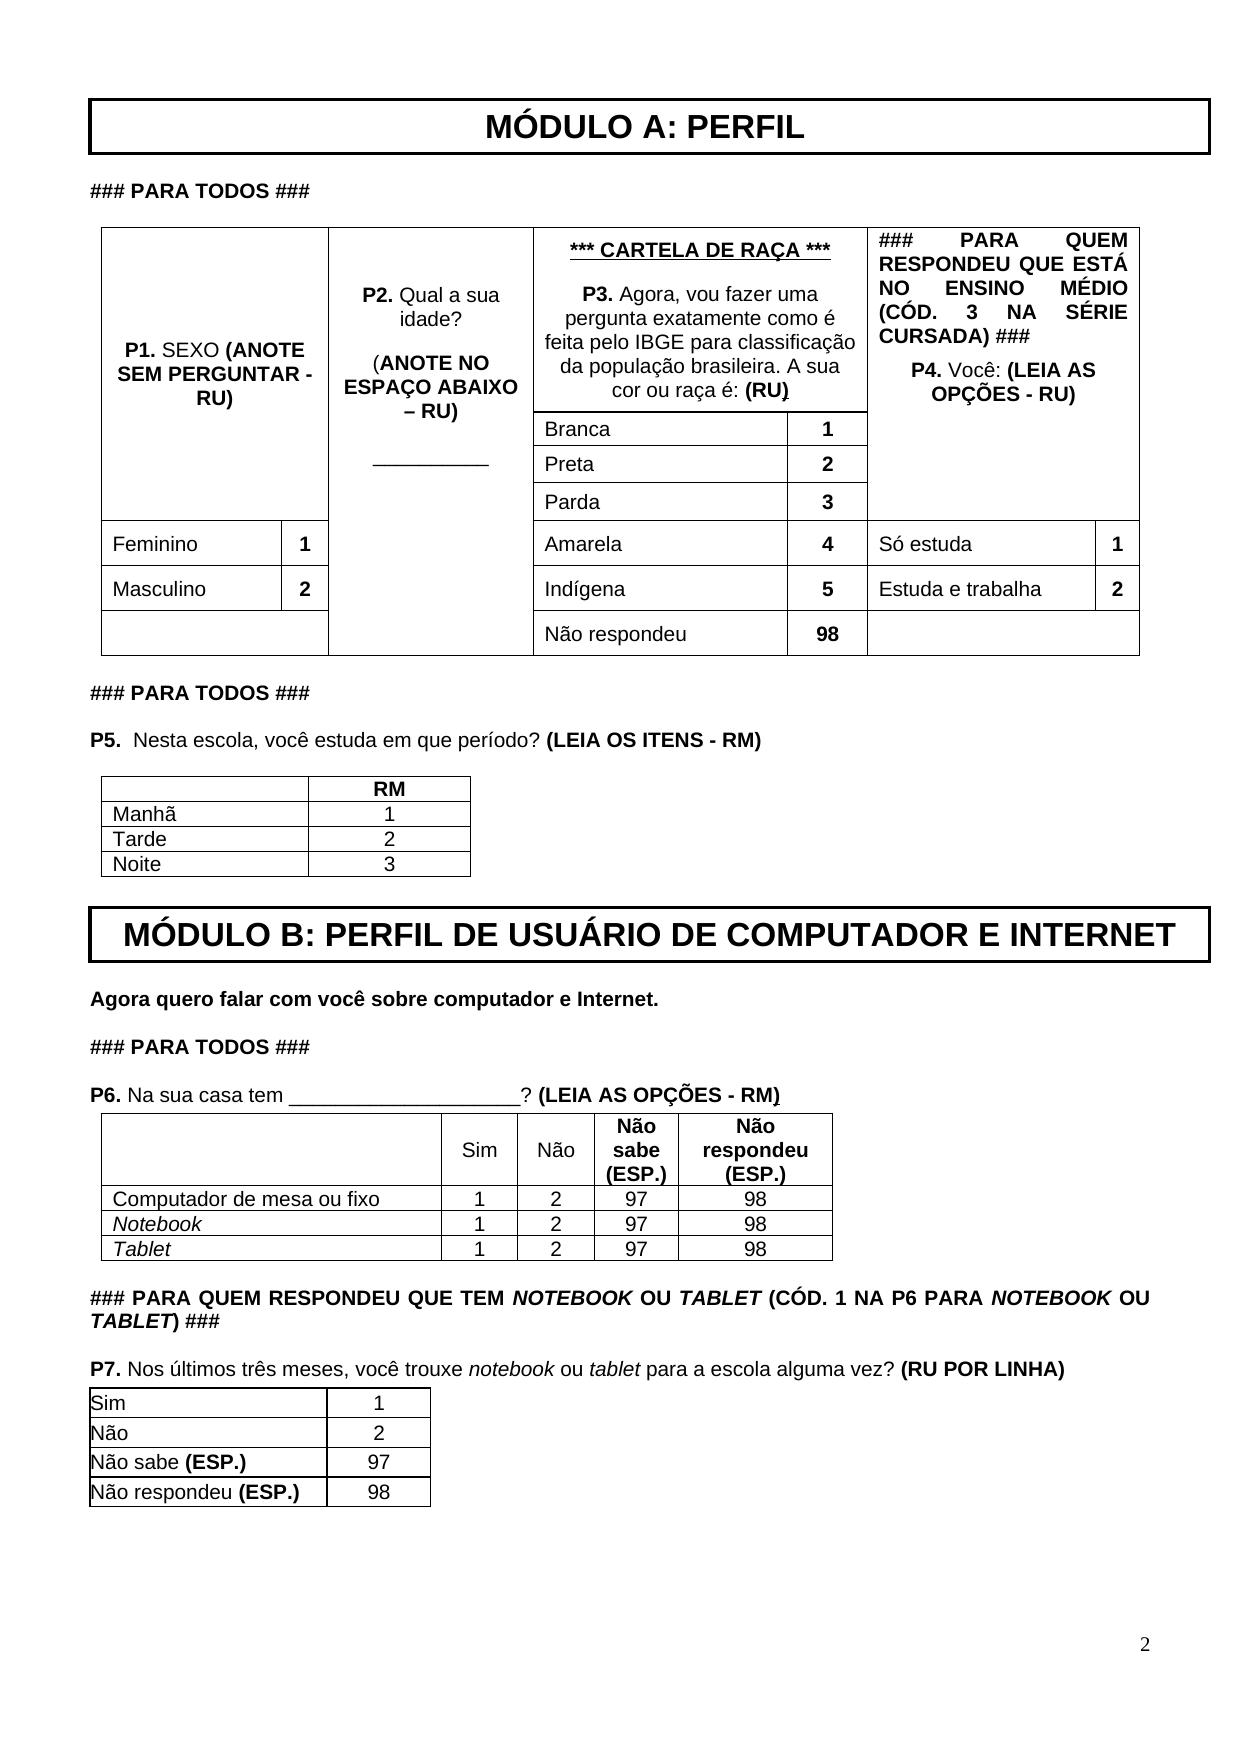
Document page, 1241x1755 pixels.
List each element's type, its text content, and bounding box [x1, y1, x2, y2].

table_cell 98 [328, 1478, 430, 1506]
text P7. Nos últimos três meses, você trouxe notebook ou tablet para a escola alguma vez? (RU POR LINHA) [90, 1357, 1150, 1381]
table_cell Não [91, 1418, 326, 1446]
table_header 1 [328, 1389, 430, 1417]
table_cell Não respondeu [534, 611, 787, 655]
table_cell 2 [518, 1186, 594, 1210]
table_cell 97 [595, 1211, 678, 1235]
table_cell Parda [534, 483, 787, 520]
table_header Sim [91, 1389, 326, 1417]
text P6. Na sua casa tem ____________________? (LEIA AS OPÇÕES - RM) [90, 1083, 1150, 1107]
table_cell 98 [679, 1186, 832, 1210]
table_cell 1 [1096, 521, 1139, 565]
table_cell 3 [309, 852, 470, 876]
table_cell 4 [788, 521, 867, 565]
table_cell Masculino [102, 566, 281, 610]
table_cell 2 [1096, 566, 1139, 610]
table_cell Notebook [102, 1211, 441, 1235]
table_header [102, 777, 308, 801]
table_cell Não sabe (ESP.) [91, 1448, 326, 1476]
table_cell Amarela [534, 521, 787, 565]
table_cell 98 [679, 1211, 832, 1235]
table_cell 1 [442, 1236, 517, 1260]
table_cell 2 [518, 1211, 594, 1235]
table_header ### PARA QUEM RESPONDEU QUE ESTÁ NO ENSINO MÉDIO (CÓD. 3 NA SÉRIE CURSADA) ### P4. Você: (LEIA AS OPÇÕES - RU) [868, 228, 1139, 520]
table_cell 98 [679, 1236, 832, 1260]
table_cell Não respondeu (ESP.) [91, 1478, 326, 1506]
table_header P1. SEXO (ANOTE SEM PERGUNTAR - RU) [102, 228, 328, 520]
text ### PARA TODOS ### [90, 680, 1150, 704]
table_cell 3 [788, 483, 867, 520]
table_cell 1 [442, 1186, 517, 1210]
table_cell [868, 611, 1139, 655]
table_cell Manhã [102, 802, 308, 826]
table_header Sim [442, 1114, 517, 1185]
table_cell Feminino [102, 521, 281, 565]
table_cell 97 [595, 1186, 678, 1210]
table_cell 2 [282, 566, 328, 610]
table_cell 97 [328, 1448, 430, 1476]
table_header MÓDULO B: PERFIL DE USUÁRIO DE COMPUTADOR E INTERNET [92, 909, 1208, 960]
table_cell Branca [534, 413, 787, 445]
text P5. Nesta escola, você estuda em que período? (LEIA OS ITENS - RM) [90, 728, 1150, 752]
table_cell Tablet [102, 1236, 441, 1260]
table_cell 97 [595, 1236, 678, 1260]
table_header Não sabe (ESP.) [595, 1114, 678, 1185]
table_cell 2 [518, 1236, 594, 1260]
table_cell [102, 611, 328, 655]
table_cell Só estuda [868, 521, 1095, 565]
table_header Não [518, 1114, 594, 1185]
table_cell Indígena [534, 566, 787, 610]
table_cell 1 [282, 521, 328, 565]
table_header Não respondeu (ESP.) [679, 1114, 832, 1185]
table_cell Estuda e trabalha [868, 566, 1095, 610]
table_cell [329, 610, 533, 655]
table_header *** CARTELA DE RAÇA *** P3. Agora, vou fazer uma pergunta exatamente como é feita pelo IBGE para classificação da população brasileira. A sua cor ou raça é: (RU) [534, 228, 867, 411]
table_cell Computador de mesa ou fixo [102, 1186, 441, 1210]
table_cell 5 [788, 566, 867, 610]
table_cell 1 [309, 802, 470, 826]
table_header [102, 1114, 441, 1185]
table_cell 1 [442, 1211, 517, 1235]
table_header P2. Qual a sua idade? (ANOTE NO ESPAÇO ABAIXO – RU) __________ [329, 228, 533, 610]
table_cell 98 [788, 611, 867, 655]
text Agora quero falar com você sobre computador e Internet. [90, 987, 1150, 1011]
table_header RM [309, 777, 470, 801]
table_cell 1 [788, 413, 867, 445]
table_cell Preta [534, 446, 787, 482]
table_cell 2 [328, 1418, 430, 1446]
text ### PARA TODOS ### [90, 179, 1150, 203]
table_cell 2 [788, 446, 867, 482]
table_cell Tarde [102, 827, 308, 851]
text ### PARA TODOS ### [90, 1035, 1150, 1059]
text ### PARA QUEM RESPONDEU QUE TEM NOTEBOOK OU TABLET (CÓD. 1 NA P6 PARA NOTEBOOK OU TABLET) ### [90, 1285, 1150, 1333]
table_cell 2 [309, 827, 470, 851]
table_header MÓDULO A: PERFIL [92, 101, 1208, 152]
table_cell Noite [102, 852, 308, 876]
